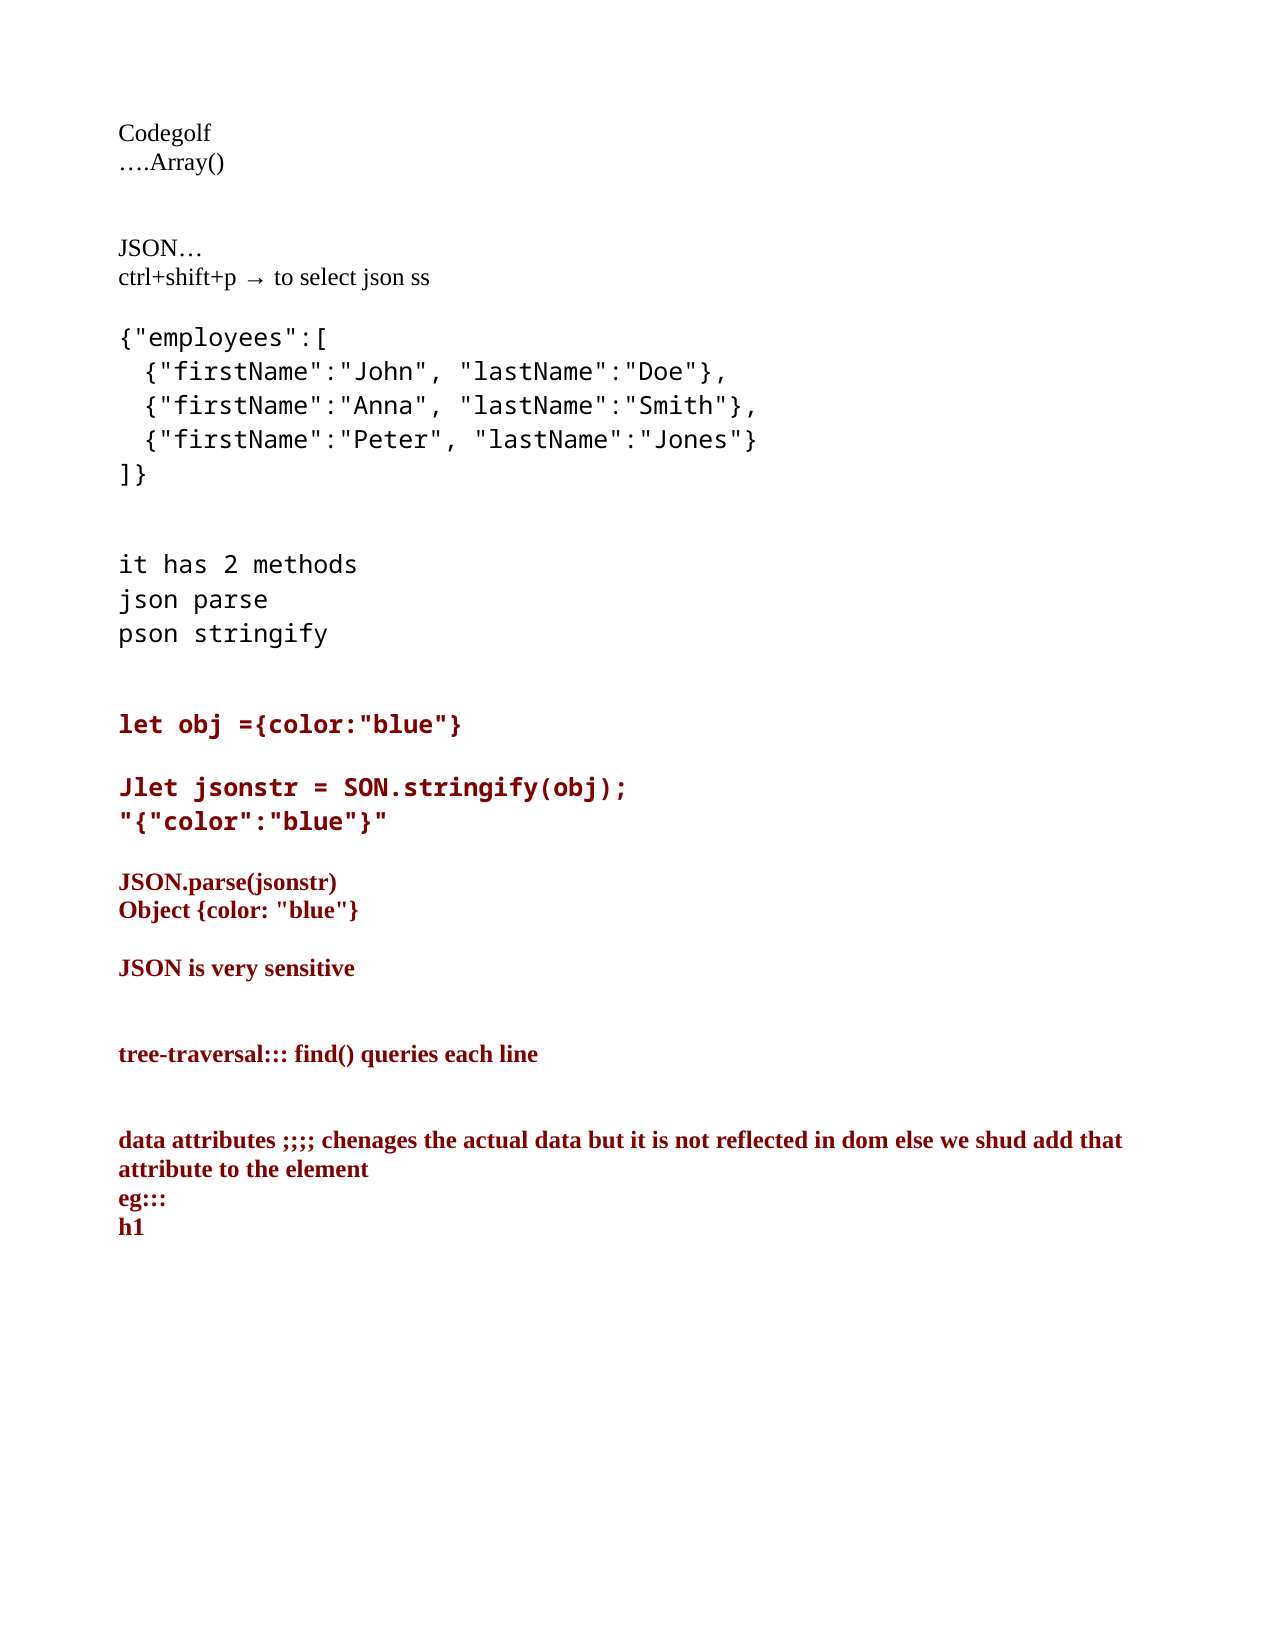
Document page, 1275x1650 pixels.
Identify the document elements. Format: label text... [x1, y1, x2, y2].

text ….Array() [118, 147, 1157, 176]
text h1 [118, 1212, 1157, 1240]
text Jlet jsonstr = SON.stringify(obj); [118, 770, 1157, 804]
text "{"color":"blue"}" [118, 804, 1157, 838]
text eg::: [118, 1183, 1157, 1212]
text ctrl+shift+p → to select json ss [118, 262, 1157, 291]
text JSON is very sensitive [118, 953, 1157, 982]
text JSON.parse(jsonstr) [118, 867, 1157, 895]
text JSON… [118, 233, 1157, 262]
text json parse [118, 581, 1157, 615]
text pson stringify [118, 615, 1157, 649]
text Object {color: "blue"} [118, 895, 1157, 924]
text let obj ={color:"blue"} [118, 707, 1157, 741]
text tree-traversal::: find() queries each line [118, 1039, 1157, 1068]
text it has 2 methods [118, 547, 1157, 581]
text Codegolf [118, 118, 1157, 147]
text data attributes ;;;; chenages the actual data but it is not reflected in dom else we shud add that attribute to the element [118, 1125, 1157, 1183]
text {"employees":[ {"firstName":"John", "lastName":"Doe"}, {"firstName":"Anna", "lastName":"Smith"}, {"firstName":"Peter", "lastName":"Jones"} ]} [118, 319, 1157, 490]
